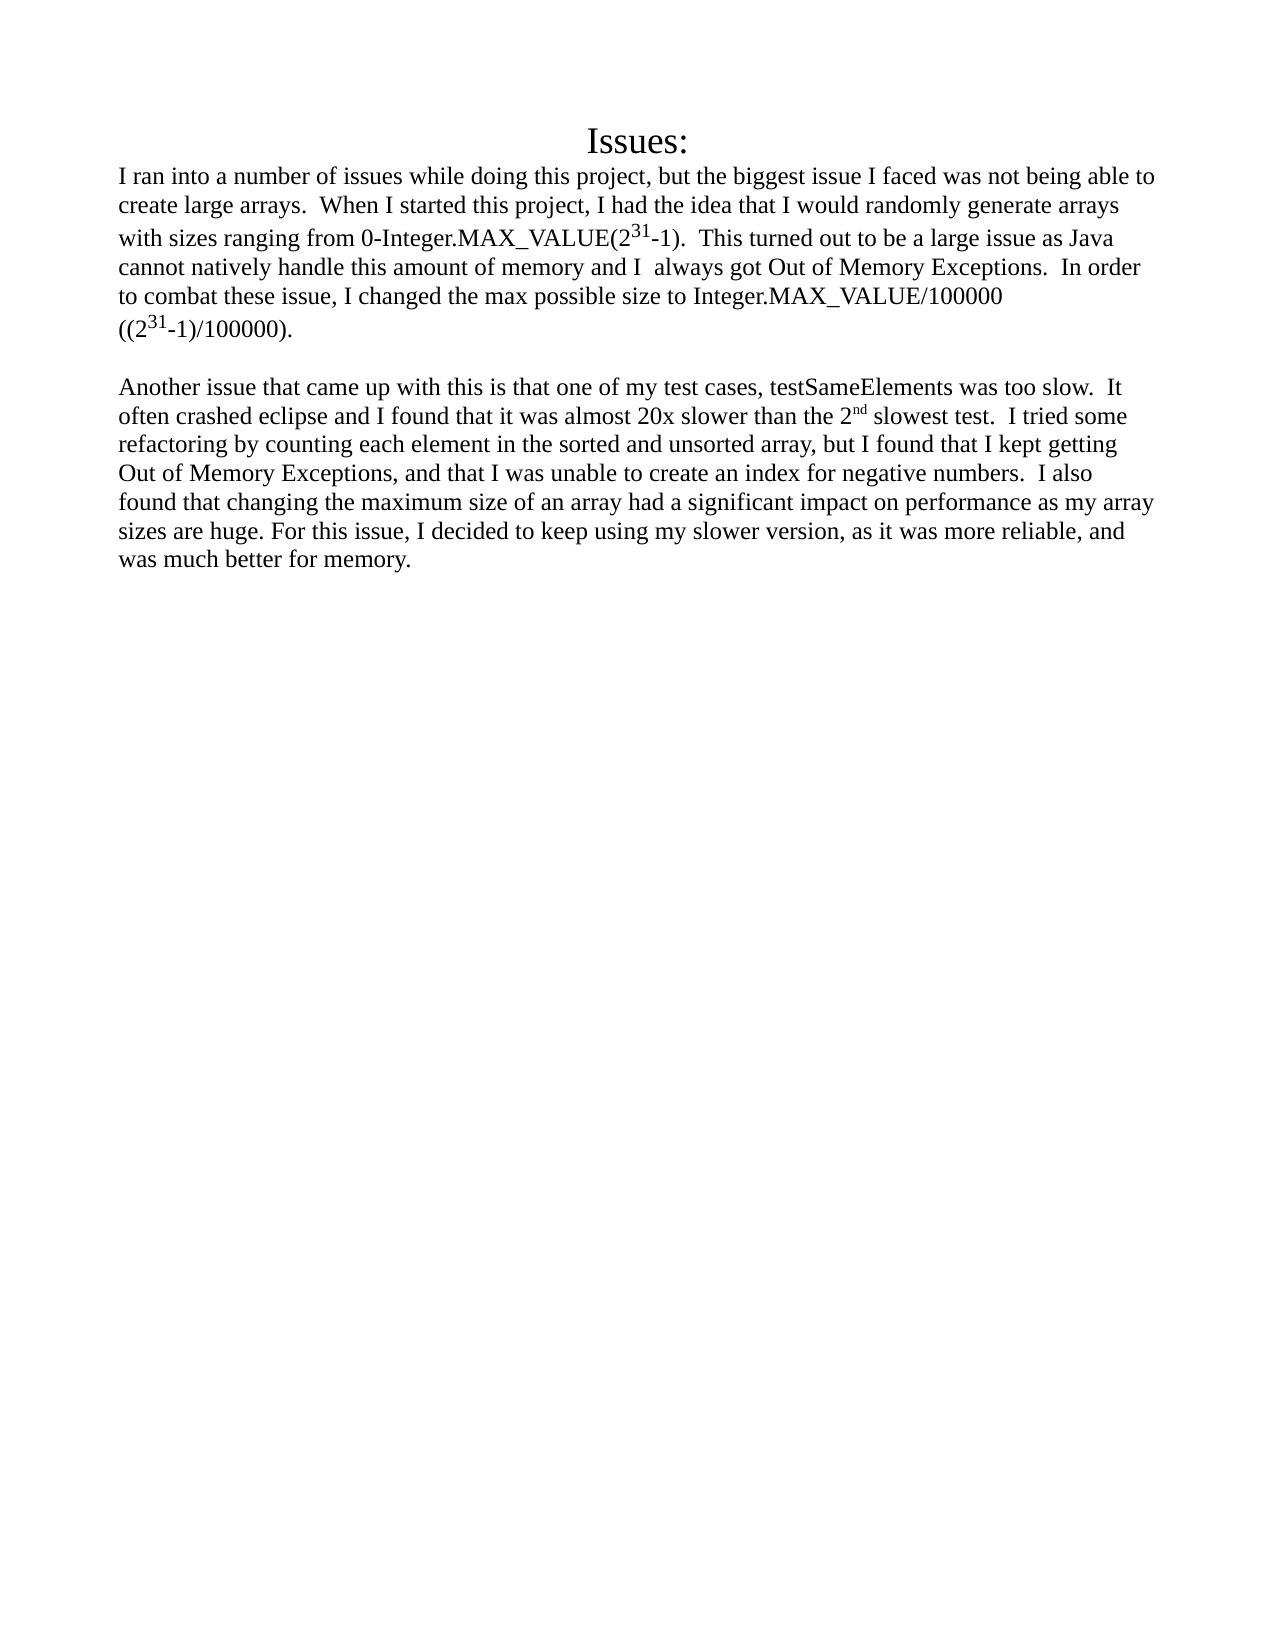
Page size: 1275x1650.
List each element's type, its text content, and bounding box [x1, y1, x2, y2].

text Issues: [118, 118, 1157, 161]
text I ran into a number of issues while doing this project, but the biggest issue I faced was not being able to create large arrays. When I started this project, I had the idea that I would randomly generate arrays with sizes ranging from 0-Integer.MAX_VALUE(231-1). This turned out to be a large issue as Java cannot natively handle this amount of memory and I always got Out of Memory Exceptions. In order to combat these issue, I changed the max possible size to Integer.MAX_VALUE/100000 ((231-1)/100000). [118, 161, 1157, 343]
text Another issue that came up with this is that one of my test cases, testSameElements was too slow. It often crashed eclipse and I found that it was almost 20x slower than the 2nd slowest test. I tried some refactoring by counting each element in the sorted and unsorted array, but I found that I kept getting Out of Memory Exceptions, and that I was unable to create an index for negative numbers. I also found that changing the maximum size of an array had a significant impact on performance as my array sizes are huge. For this issue, I decided to keep using my slower version, as it was more reliable, and was much better for memory. [118, 372, 1157, 573]
